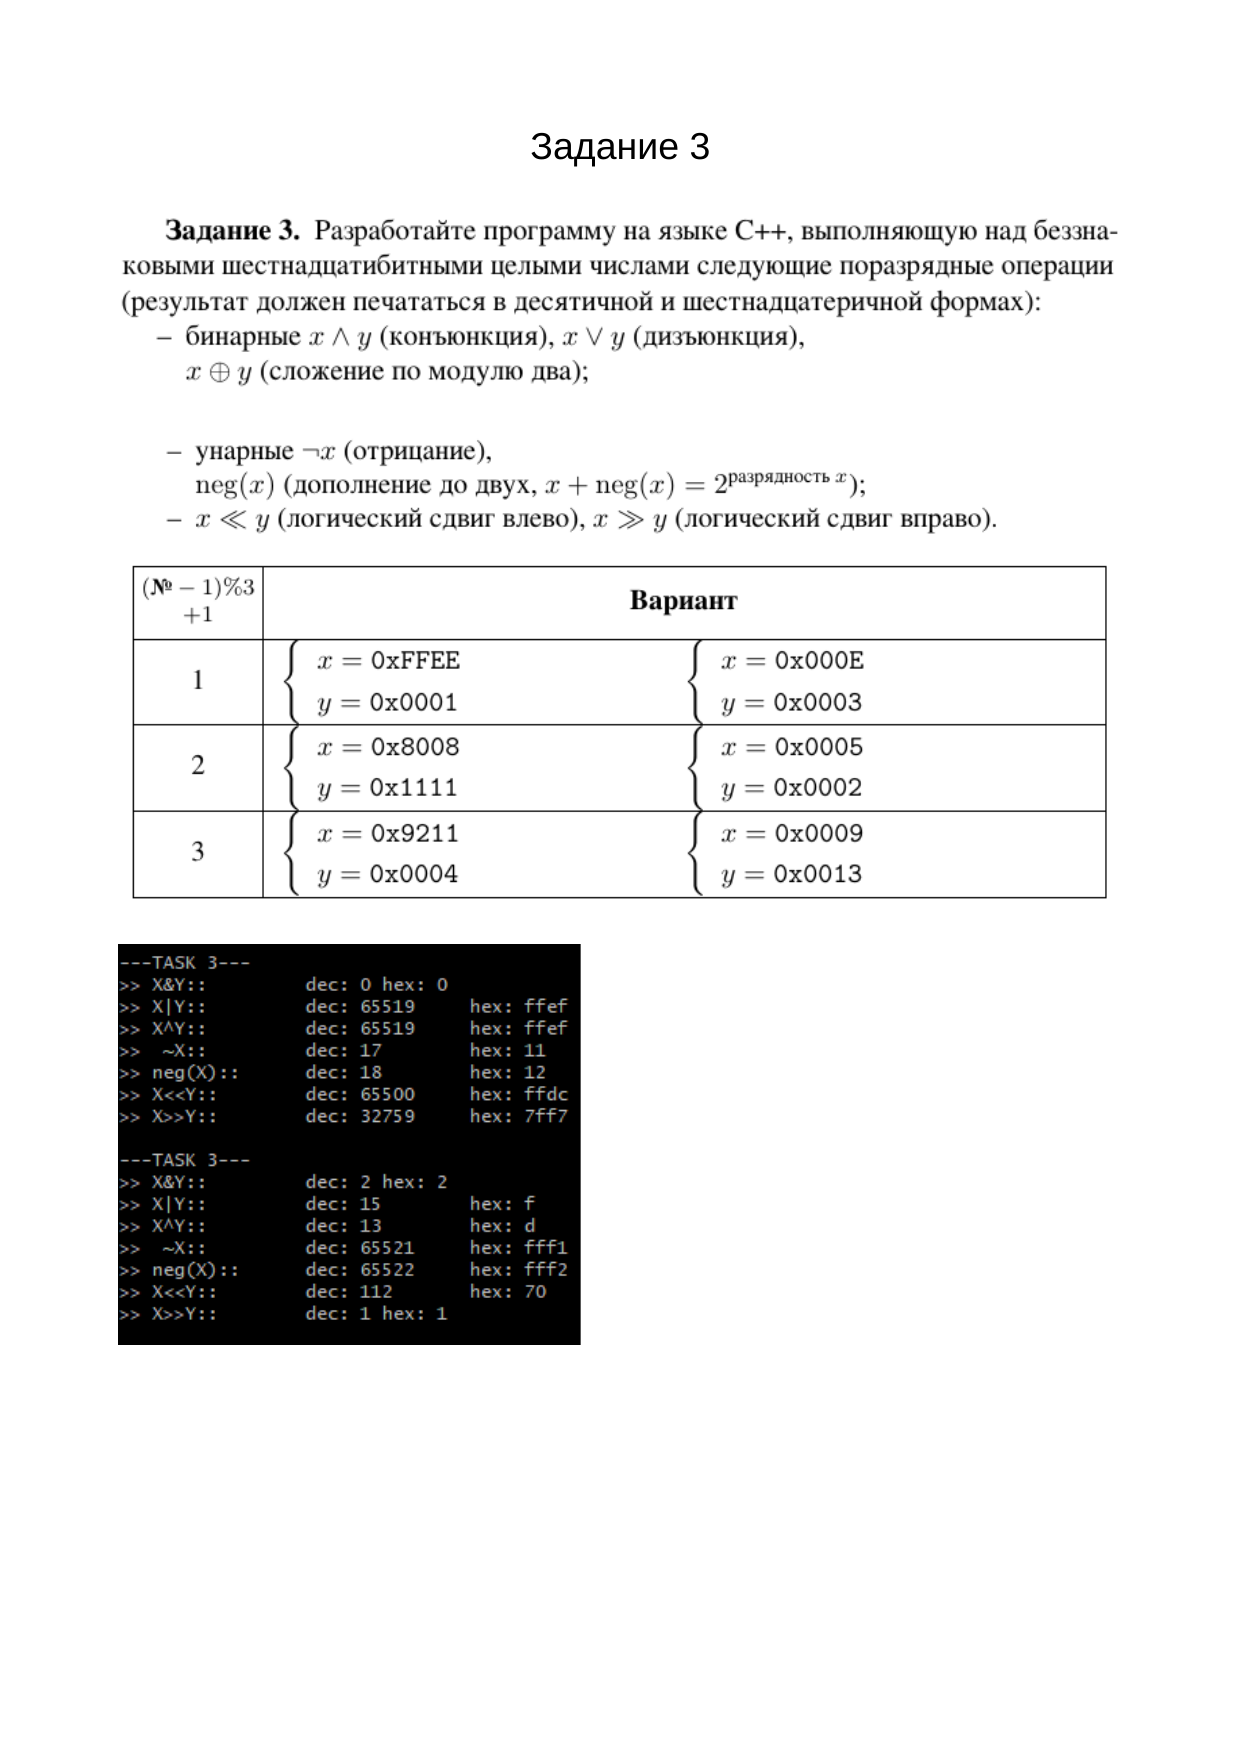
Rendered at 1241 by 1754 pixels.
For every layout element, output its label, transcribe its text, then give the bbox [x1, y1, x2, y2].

picture [118, 216, 1123, 395]
picture [118, 944, 581, 1345]
picture [118, 431, 1123, 908]
subtitle Задание 3 [118, 124, 1122, 167]
